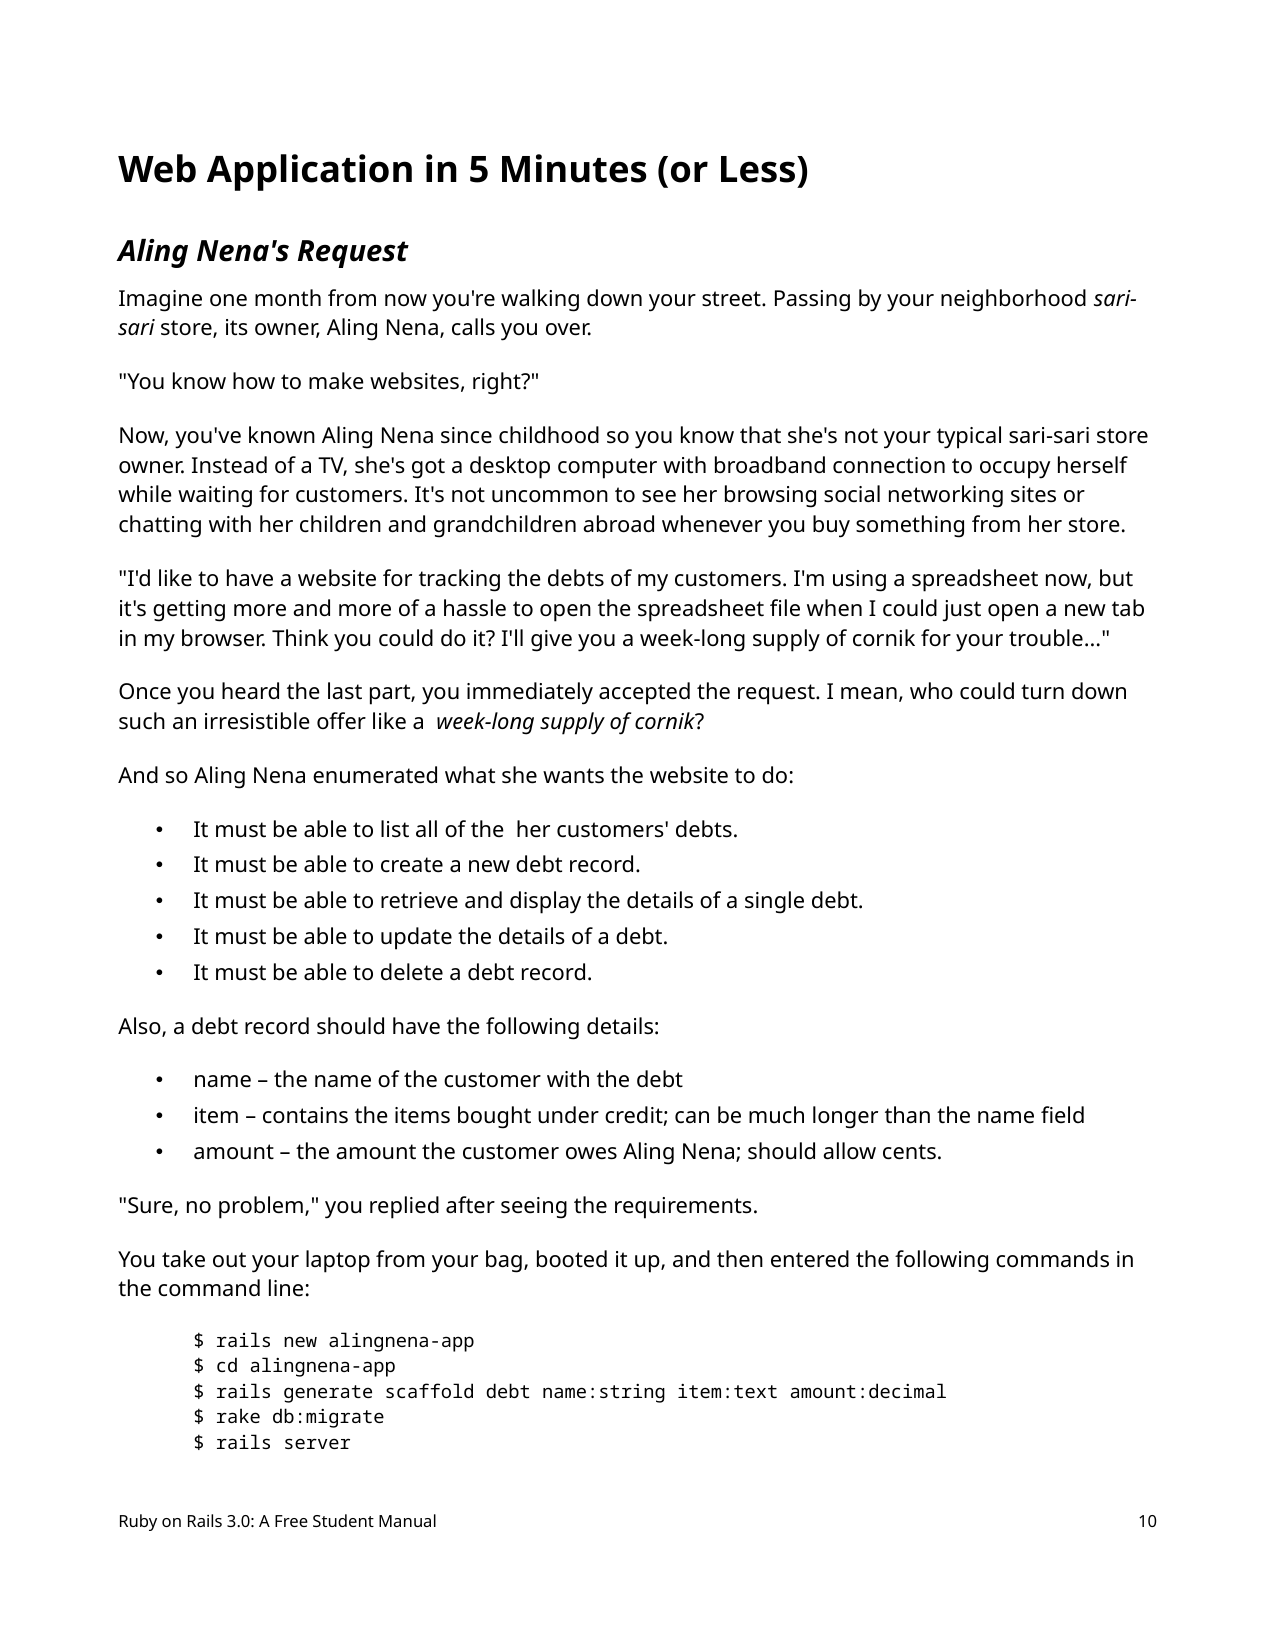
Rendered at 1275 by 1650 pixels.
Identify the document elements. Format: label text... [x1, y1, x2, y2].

text Also, a debt record should have the following details: [118, 1011, 1157, 1040]
text You take out your laptop from your bag, booted it up, and then entered the following commands in the command line: [118, 1243, 1157, 1303]
list It must be able to retrieve and display the details of a single debt. [156, 885, 1157, 915]
text Imagine one month from now you're walking down your street. Passing by your neighborhood sari-sari store, its owner, Aling Nena, calls you over. [118, 282, 1157, 342]
subtitle Web Application in 5 Minutes (or Less) [118, 143, 1157, 193]
text $ rails new alingnena-app $ cd alingnena-app $ rails generate scaffold debt name:string item:text amount:decimal $ rake db:migrate $ rails server [193, 1327, 1157, 1455]
list It must be able to create a new debt record. [156, 849, 1157, 879]
list amount – the amount the customer owes Aling Nena; should allow cents. [156, 1136, 1157, 1166]
list item – contains the items bought under credit; can be much longer than the name field [156, 1100, 1157, 1130]
subtitle Aling Nena's Request [118, 230, 1157, 270]
text "I'd like to have a website for tracking the debts of my customers. I'm using a spreadsheet now, but it's getting more and more of a hassle to open the spreadsheet file when I could just open a new tab in my browser. Think you could do it? I'll give you a week-long supply of cornik for your trouble..." [118, 563, 1157, 652]
text Now, you've known Aling Nena since childhood so you know that she's not your typical sari-sari store owner. Instead of a TV, she's got a desktop computer with broadband connection to occupy herself while waiting for customers. It's not uncommon to see her browsing social networking sites or chatting with her children and grandchildren abroad whenever you buy something from her store. [118, 420, 1157, 539]
list It must be able to delete a debt record. [156, 957, 1157, 987]
text And so Aling Nena enumerated what she wants the website to do: [118, 760, 1157, 789]
text "You know how to make websites, right?" [118, 366, 1157, 396]
list It must be able to update the details of a debt. [156, 921, 1157, 951]
list name – the name of the customer with the debt [156, 1064, 1157, 1094]
list It must be able to list all of the her customers' debts. [156, 813, 1157, 843]
text "Sure, no problem," you replied after seeing the requirements. [118, 1190, 1157, 1219]
text Once you heard the last part, you immediately accepted the request. I mean, who could turn down such an irresistible offer like a week-long supply of cornik? [118, 676, 1157, 736]
